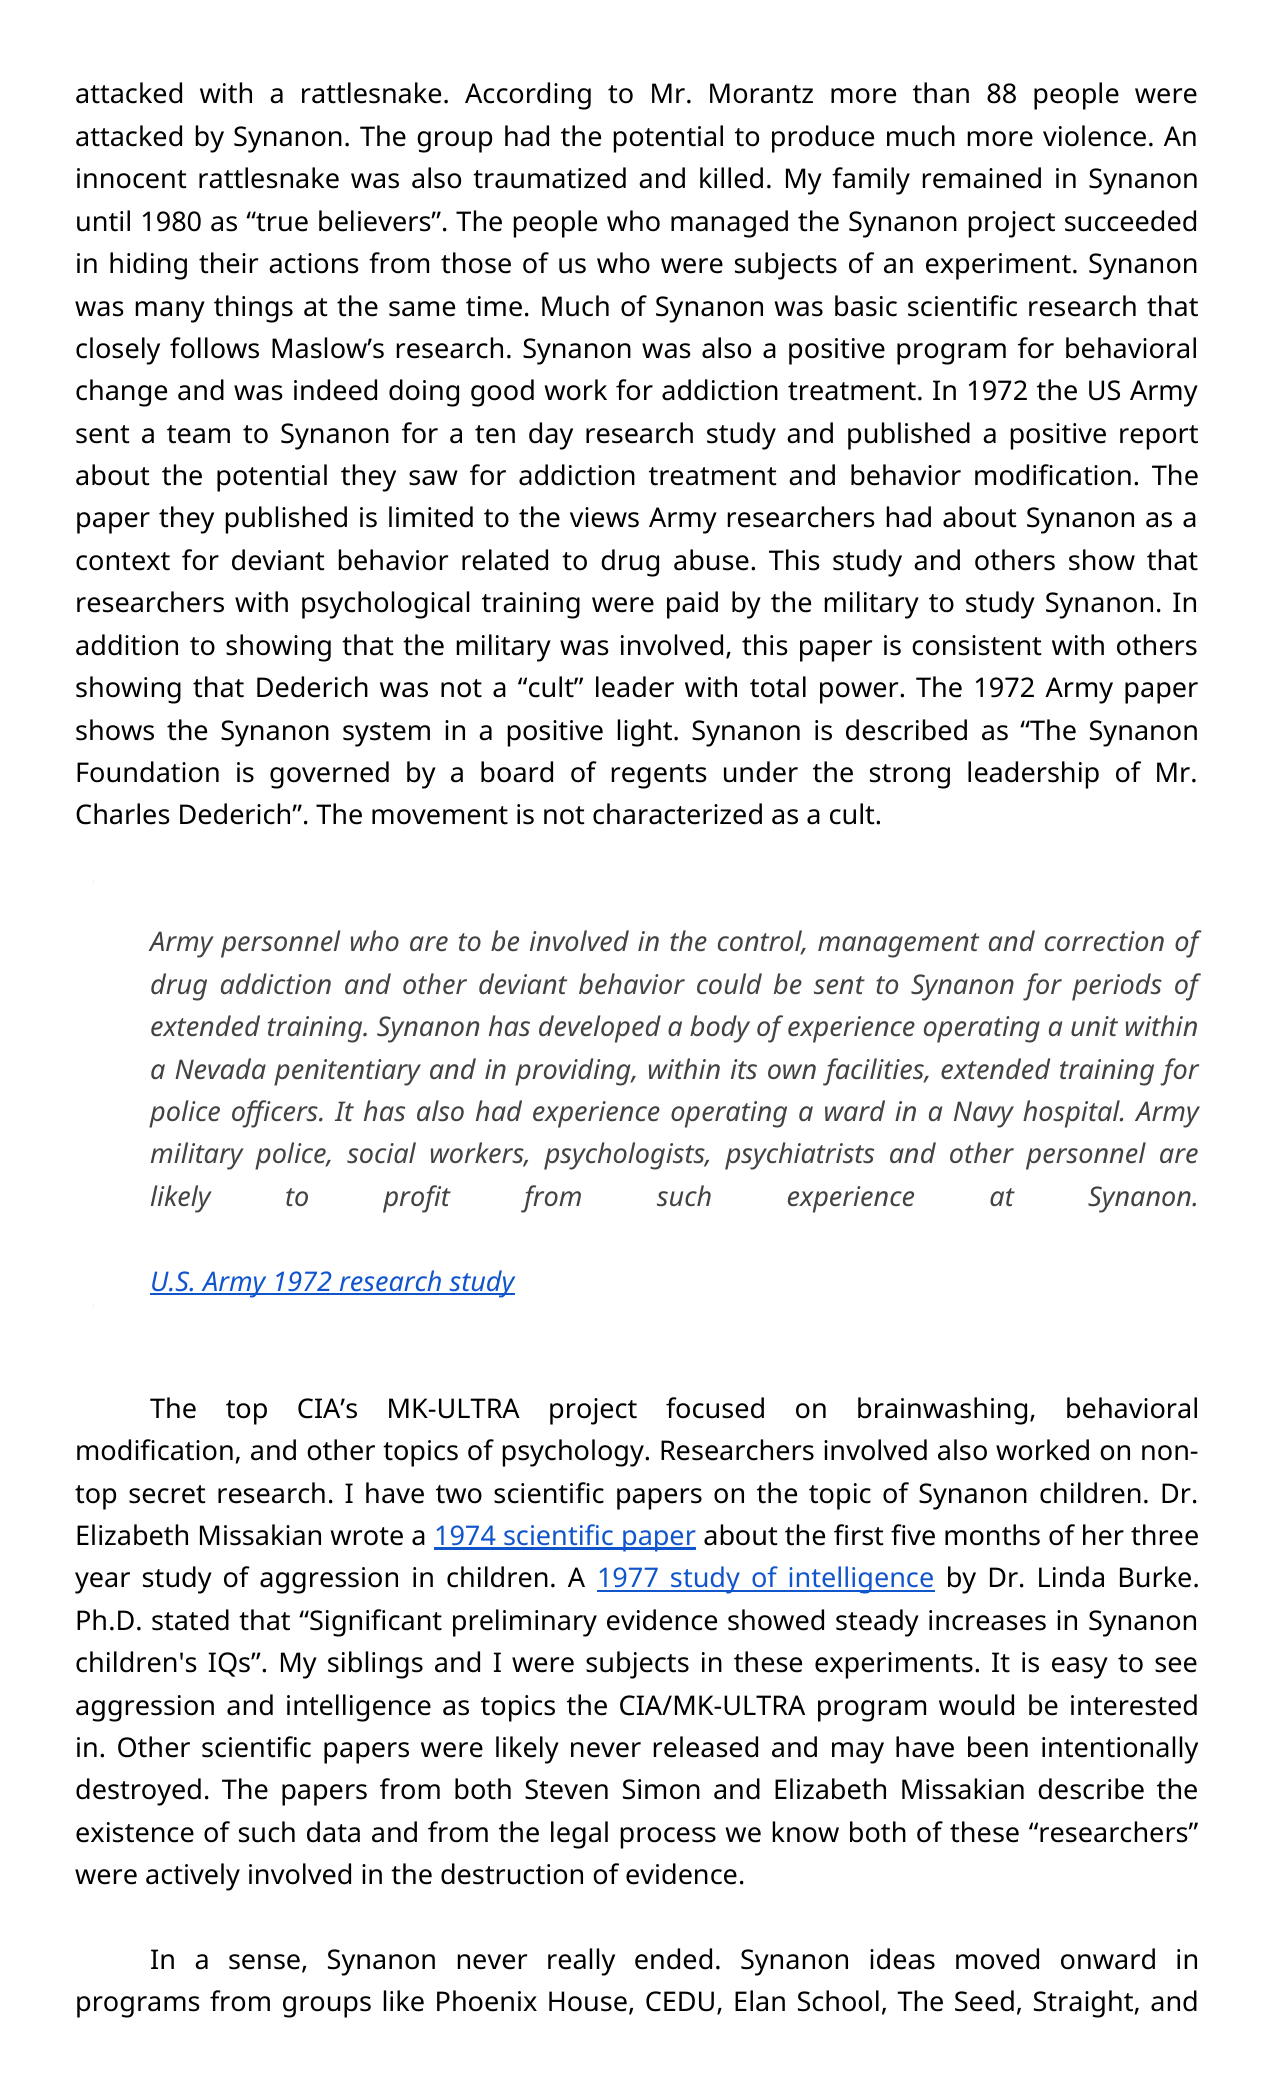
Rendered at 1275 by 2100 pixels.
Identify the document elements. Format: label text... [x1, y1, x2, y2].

text attacked with a rattlesnake. According to Mr. Morantz more than 88 people were attacked by Synanon. The group had the potential to produce much more violence. An innocent rattlesnake was also traumatized and killed. My family remained in Synanon until 1980 as “true believers”. The people who managed the Synanon project succeeded in hiding their actions from those of us who were subjects of an experiment. Synanon was many things at the same time. Much of Synanon was basic scientific research that closely follows Maslow’s research. Synanon was also a positive program for behavioral change and was indeed doing good work for addiction treatment. In 1972 the US Army sent a team to Synanon for a ten day research study and published a positive report about the potential they saw for addiction treatment and behavior modification. The paper they published is limited to the views Army researchers had about Synanon as a context for deviant behavior related to drug abuse. This study and others show that researchers with psychological training were paid by the military to study Synanon. In addition to showing that the military was involved, this paper is consistent with others showing that Dederich was not a “cult” leader with total power. The 1972 Army paper shows the Synanon system in a positive light. Synanon is described as “The Synanon Foundation is governed by a board of regents under the strong leadership of Mr. Charles Dederich”. The movement is not characterized as a cult. [75, 75, 1200, 833]
text Army personnel who are to be involved in the control, management and correction of drug addiction and other deviant behavior could be sent to Synanon for periods of extended training. Synanon has developed a body of experience operating a unit within a Nevada penitentiary and in providing, within its own facilities, extended training for police officers. It has also had experience operating a ward in a Navy hospital. Army military police, social workers, psychologists, psychiatrists and other personnel are likely to profit from such experience at Synanon. U.S. Army 1972 research study [150, 923, 1200, 1299]
text The top CIA’s MK-ULTRA project focused on brainwashing, behavioral modification, and other topics of psychology. Researchers involved also worked on non-top secret research. I have two scientific papers on the topic of Synanon children. Dr. Elizabeth Missakian wrote a 1974 scientific paper about the first five months of her three year study of aggression in children. A 1977 study of intelligence by Dr. Linda Burke. Ph.D. stated that “Significant preliminary evidence showed steady increases in Synanon children's IQs”. My siblings and I were subjects in these experiments. It is easy to see aggression and intelligence as topics the CIA/MK-ULTRA program would be interested in. Other scientific papers were likely never released and may have been intentionally destroyed. The papers from both Steven Simon and Elizabeth Missakian describe the existence of such data and from the legal process we know both of these “researchers” were actively involved in the destruction of evidence. [75, 1389, 1200, 1892]
text In a sense, Synanon never really ended. Synanon ideas moved onward in programs from groups like Phoenix House, CEDU, Elan School, The Seed, Straight, and [75, 1940, 1200, 2020]
